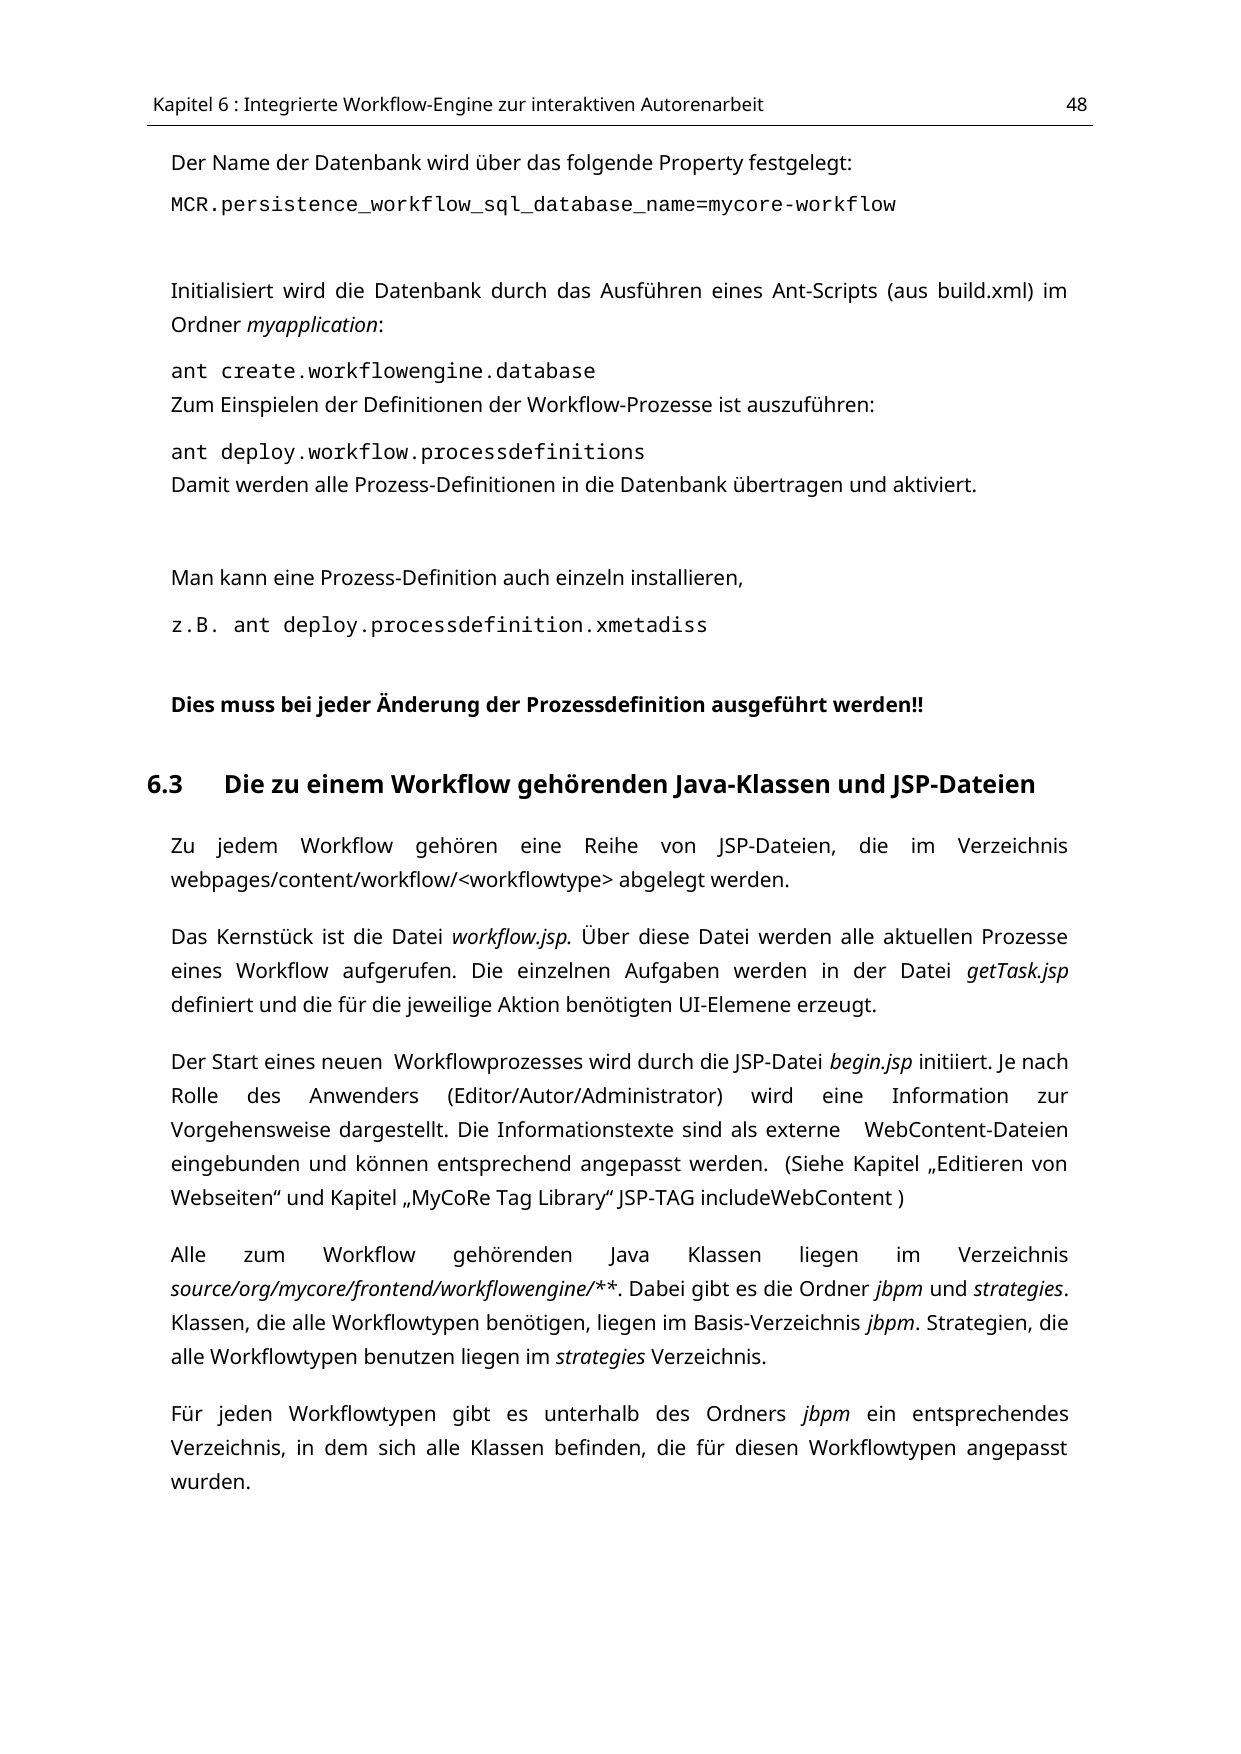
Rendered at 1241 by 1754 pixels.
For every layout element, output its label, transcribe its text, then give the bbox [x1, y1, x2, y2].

text Der Start eines neuen Workflowprozesses wird durch die JSP-Datei begin.jsp initiiert. Je nach Rolle des Anwenders (Editor/Autor/Administrator) wird eine Information zur Vorgehensweise dargestellt. Die Informationstexte sind als externe WebContent-Dateien eingebunden und können entsprechend angepasst werden. (Siehe Kapitel „Editieren von Webseiten“ und Kapitel „MyCoRe Tag Library“ JSP-TAG includeWebContent ) [171, 1047, 1069, 1211]
text Zum Einspielen der Definitionen der Workflow-Prozesse ist auszuführen: [171, 390, 1069, 419]
text z.B. ant deploy.processdefinition.xmetadiss [171, 610, 1069, 638]
text Alle zum Workflow gehörenden Java Klassen liegen im Verzeichnis source/org/mycore/frontend/workflowengine/**. Dabei gibt es die Ordner jbpm und strategies. Klassen, die alle Workflowtypen benötigen, liegen im Basis-Verzeichnis jbpm. Strategien, die alle Workflowtypen benutzen liegen im strategies Verzeichnis. [171, 1240, 1069, 1370]
text Zu jedem Workflow gehören eine Reihe von JSP-Dateien, die im Verzeichnis webpages/content/workflow/<workflowtype> abgelegt werden. [171, 831, 1069, 893]
text Dies muss bei jeder Änderung der Prozessdefinition ausgeführt werden!! [171, 690, 1069, 718]
text ant create.workflowengine.database [171, 357, 1069, 385]
text MCR.persistence_workflow_sql_database_name=mycore-workflow [171, 194, 1069, 217]
subtitle Die zu einem Workflow gehörenden Java-Klassen und JSP-Dateien [147, 767, 1092, 801]
text Für jeden Workflowtypen gibt es unterhalb des Ordners jbpm ein entsprechendes Verzeichnis, in dem sich alle Klassen befinden, die für diesen Workflowtypen angepasst wurden. [171, 1399, 1069, 1495]
text Das Kernstück ist die Datei workflow.jsp. Über diese Datei werden alle aktuellen Prozesse eines Workflow aufgerufen. Die einzelnen Aufgaben werden in der Datei getTask.jsp definiert und die für die jeweilige Aktion benötigten UI-Elemene erzeugt. [171, 922, 1069, 1018]
text Initialisiert wird die Datenbank durch das Ausführen eines Ant-Scripts (aus build.xml) im Ordner myapplication: [171, 276, 1069, 338]
text Damit werden alle Prozess-Definitionen in die Datenbank übertragen und aktiviert. [171, 471, 1069, 499]
text ant deploy.workflow.processdefinitions [171, 437, 1069, 465]
text Der Name der Datenbank wird über das folgende Property festgelegt: [171, 148, 1069, 176]
text Man kann eine Prozess-Definition auch einzeln installieren, [171, 563, 1069, 592]
